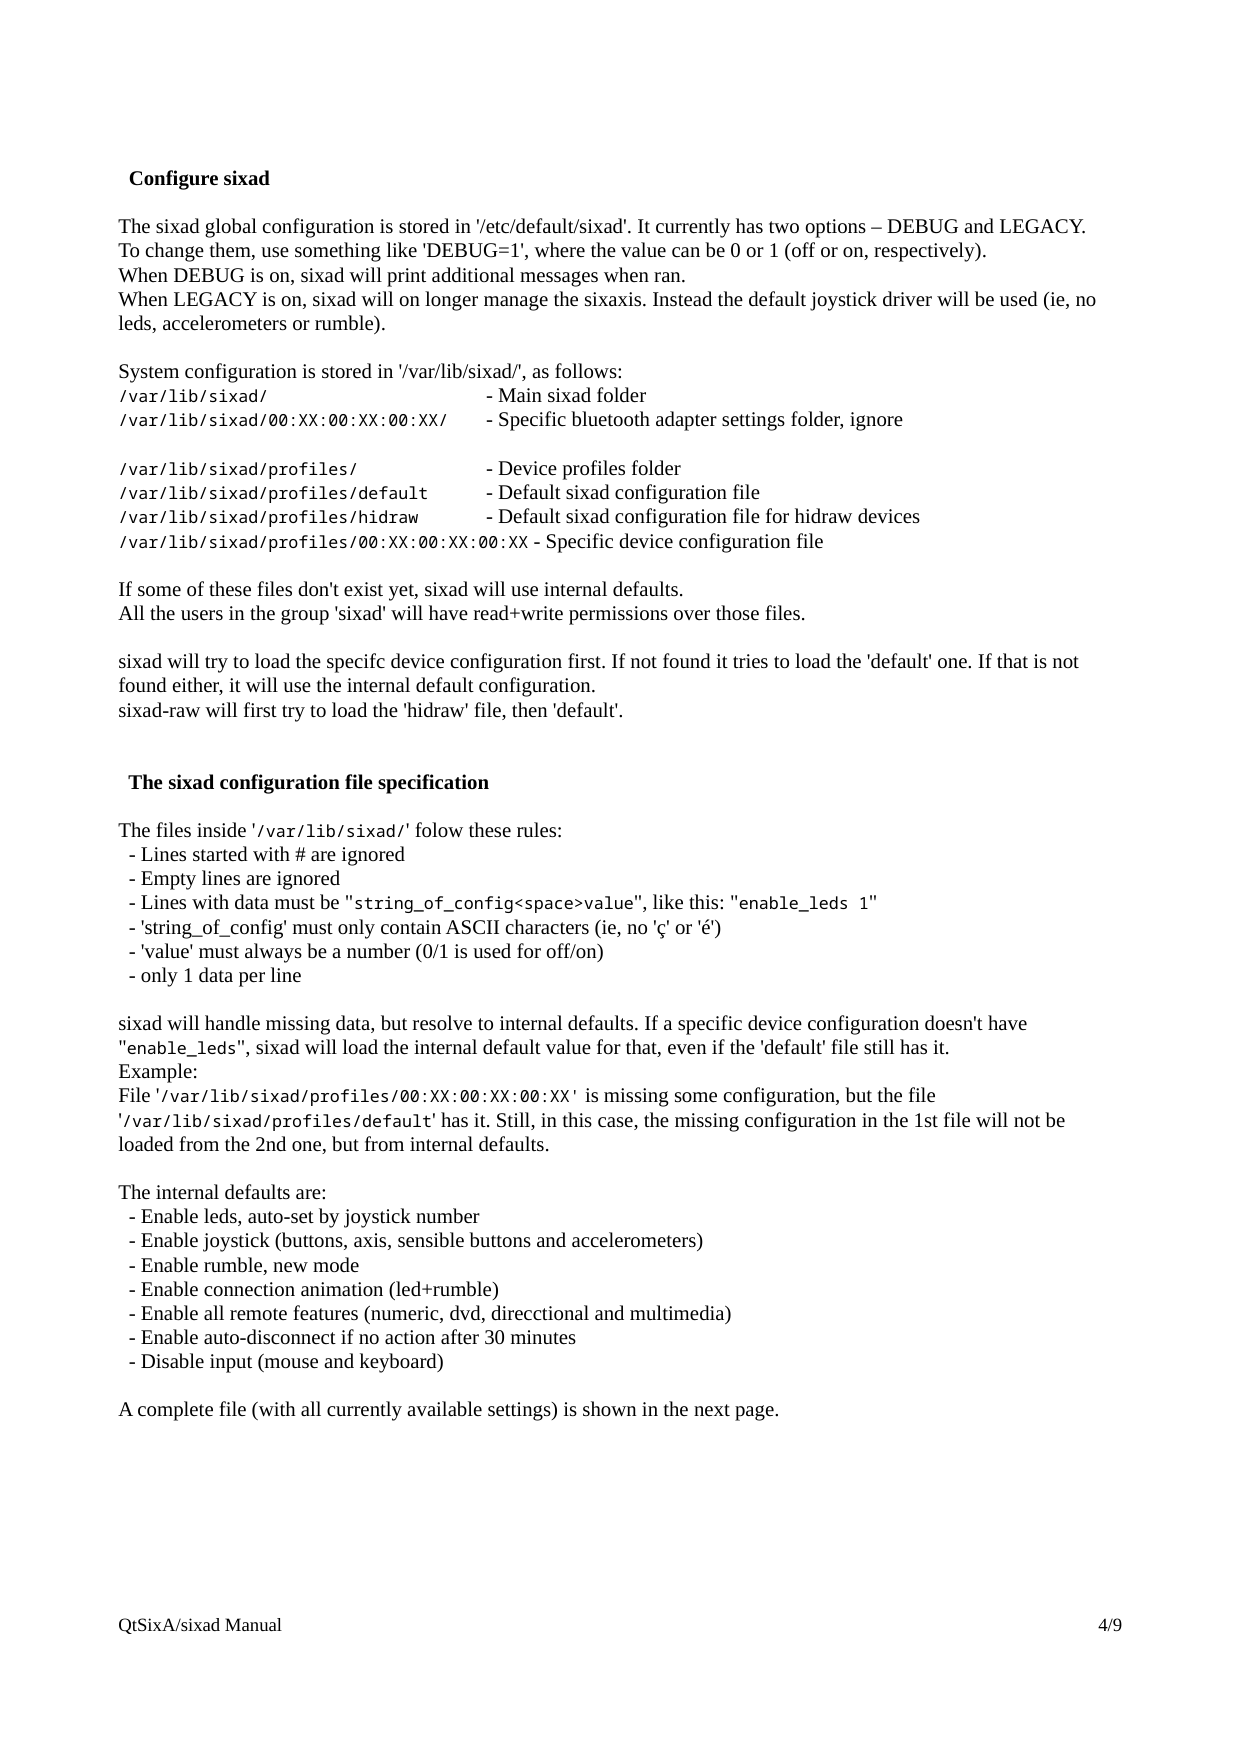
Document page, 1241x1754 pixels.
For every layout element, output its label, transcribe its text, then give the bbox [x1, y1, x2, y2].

text File '/var/lib/sixad/profiles/00:XX:00:XX:00:XX' is missing some configuration, but the file '/var/lib/sixad/profiles/default' has it. Still, in this case, the missing configuration in the 1st file will not be loaded from the 2nd one, but from internal defaults. [118, 1083, 1122, 1156]
text - Lines started with # are ignored [118, 842, 1122, 866]
text The sixad global configuration is stored in '/etc/default/sixad'. It currently has two options – DEBUG and LEGACY. [118, 214, 1122, 238]
text - Lines with data must be "string_of_config<space>value", like this: "enable_leds 1" [118, 890, 1122, 915]
text - Disable input (mouse and keyboard) [118, 1349, 1122, 1373]
text /var/lib/sixad/profiles/ - Device profiles folder [118, 456, 1122, 480]
text sixad-raw will first try to load the 'hidraw' file, then 'default'. [118, 697, 1122, 722]
text - 'string_of_config' must only contain ASCII characters (ie, no 'ç' or 'é') [118, 915, 1122, 939]
text sixad will try to load the specifc device configuration first. If not found it tries to load the 'default' one. If that is not found either, it will use the internal default configuration. [118, 649, 1122, 697]
text - 'value' must always be a number (0/1 is used for off/on) [118, 939, 1122, 963]
text All the users in the group 'sixad' will have read+write permissions over those files. [118, 601, 1122, 625]
text System configuration is stored in '/var/lib/sixad/', as follows: [118, 359, 1122, 383]
text If some of these files don't exist yet, sixad will use internal defaults. [118, 577, 1122, 601]
text - Enable joystick (buttons, axis, sensible buttons and accelerometers) [118, 1228, 1122, 1252]
text /var/lib/sixad/00:XX:00:XX:00:XX/ - Specific bluetooth adapter settings folder, ignore [118, 407, 1122, 432]
text Example: [118, 1059, 1122, 1083]
text sixad will handle missing data, but resolve to internal defaults. If a specific device configuration doesn't have "enable_leds", sixad will load the internal default value for that, even if the 'default' file still has it. [118, 1011, 1122, 1059]
text The internal defaults are: [118, 1180, 1122, 1204]
text - Enable auto-disconnect if no action after 30 minutes [118, 1325, 1122, 1349]
text When DEBUG is on, sixad will print additional messages when ran. [118, 262, 1122, 287]
text - only 1 data per line [118, 963, 1122, 987]
text - Enable leds, auto-set by joystick number [118, 1204, 1122, 1228]
text When LEGACY is on, sixad will on longer manage the sixaxis. Instead the default joystick driver will be used (ie, no leds, accelerometers or rumble). [118, 287, 1122, 335]
text To change them, use something like 'DEBUG=1', where the value can be 0 or 1 (off or on, respectively). [118, 238, 1122, 262]
text Configure sixad [118, 166, 1122, 190]
text /var/lib/sixad/profiles/default - Default sixad configuration file [118, 480, 1122, 504]
text The sixad configuration file specification [118, 770, 1122, 794]
text - Enable all remote features (numeric, dvd, direcctional and multimedia) [118, 1301, 1122, 1325]
text /var/lib/sixad/ - Main sixad folder [118, 383, 1122, 407]
text /var/lib/sixad/profiles/00:XX:00:XX:00:XX - Specific device configuration file [118, 529, 1122, 553]
text /var/lib/sixad/profiles/hidraw - Default sixad configuration file for hidraw devices [118, 504, 1122, 529]
text - Enable rumble, new mode [118, 1252, 1122, 1277]
text - Enable connection animation (led+rumble) [118, 1277, 1122, 1301]
text A complete file (with all currently available settings) is shown in the next page. [118, 1397, 1122, 1421]
text The files inside '/var/lib/sixad/' folow these rules: [118, 818, 1122, 842]
text - Empty lines are ignored [118, 866, 1122, 890]
